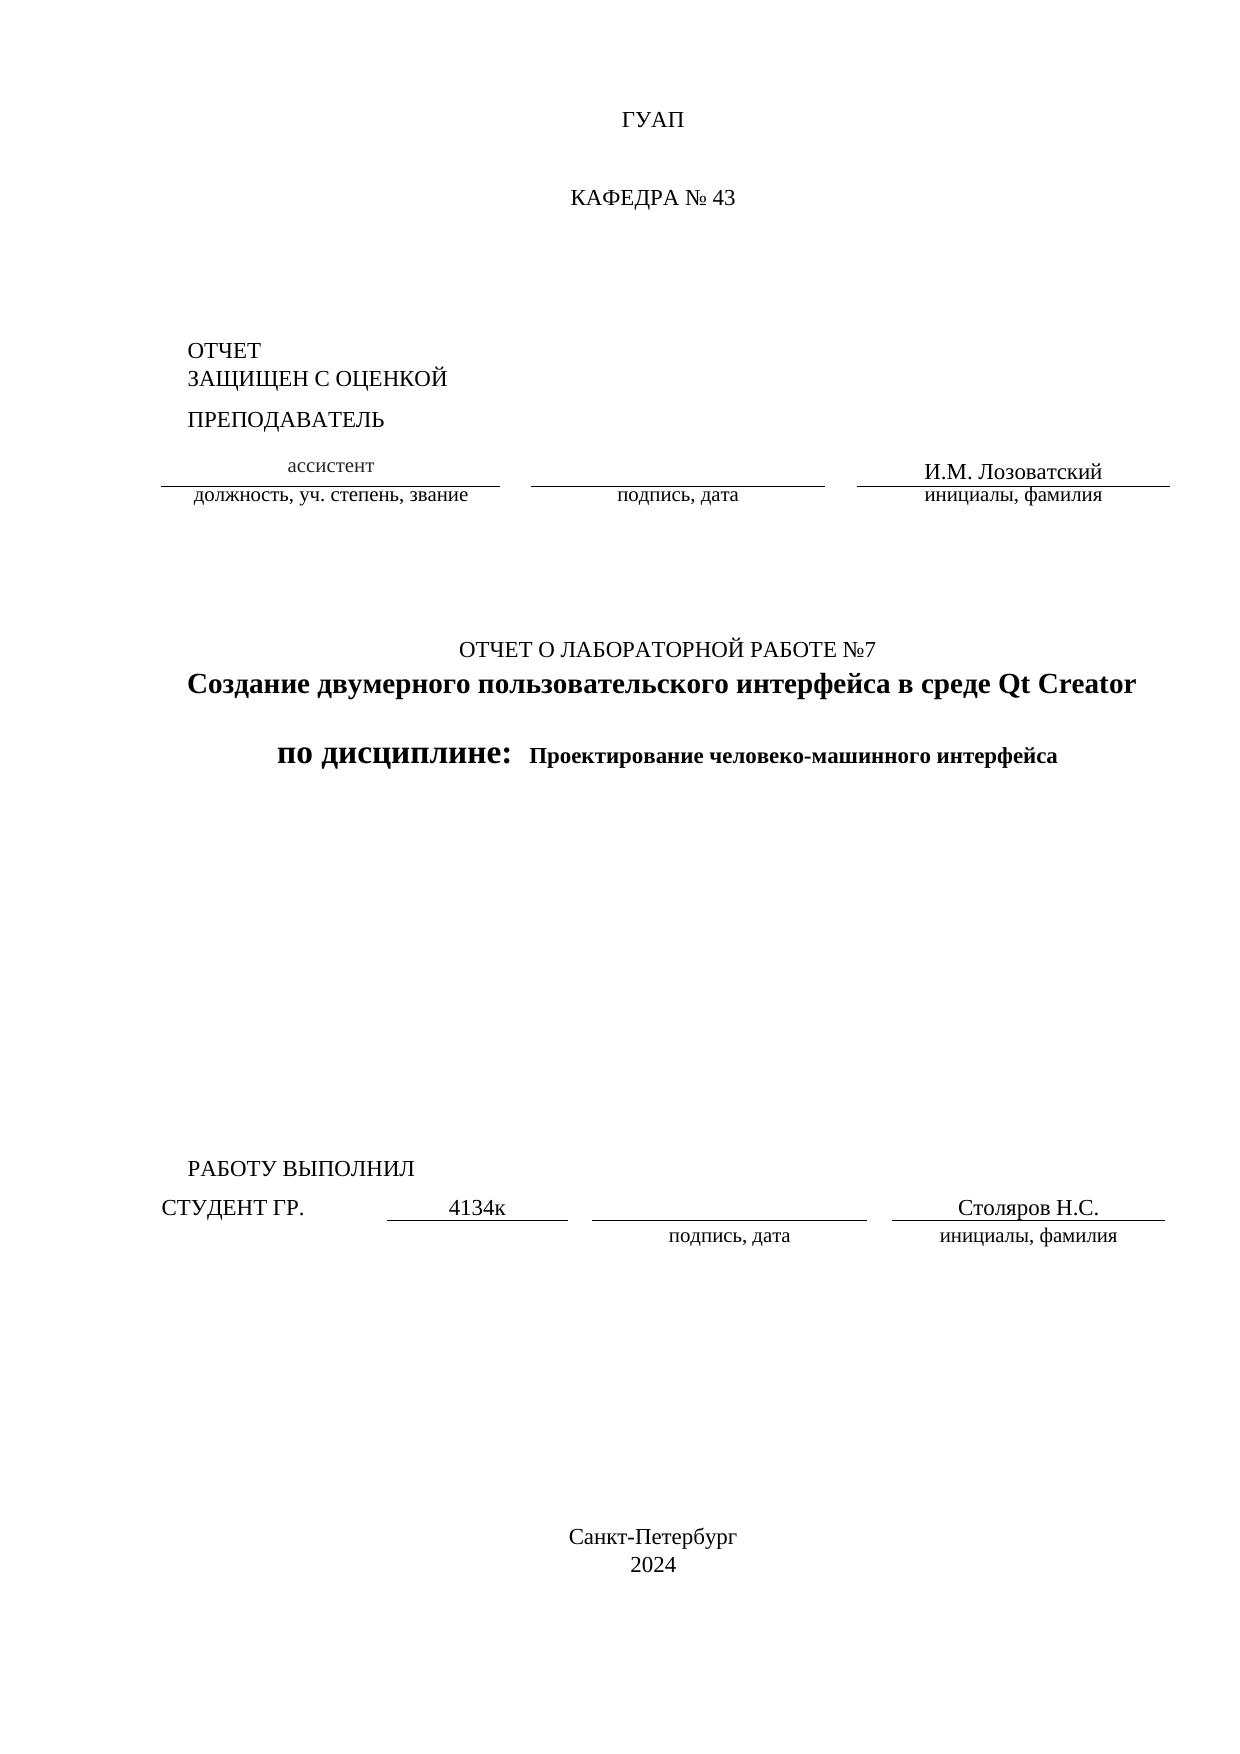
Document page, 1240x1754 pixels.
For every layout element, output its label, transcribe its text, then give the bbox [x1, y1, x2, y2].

table_cell [169, 893, 1165, 954]
table_cell инициалы, фамилия [857, 487, 1170, 506]
table_header [568, 1182, 592, 1220]
table_header [592, 1182, 867, 1220]
text ПРЕПОДАВАТЕЛЬ [187, 406, 1118, 432]
table_cell должность, уч. степень, звание [161, 487, 500, 506]
text Санкт-Петербург [187, 1523, 1118, 1549]
table_header [531, 445, 825, 486]
table_cell инициалы, фамилия [892, 1221, 1165, 1248]
table_cell [568, 1220, 592, 1248]
table_cell подпись, дата [592, 1221, 867, 1248]
table_header СТУДЕНТ ГР. [161, 1182, 387, 1220]
text РАБОТУ ВЫПОЛНИЛ [187, 1155, 1118, 1182]
table_cell [825, 486, 857, 506]
text 2024 [187, 1551, 1118, 1578]
table_header ассистент [161, 445, 500, 486]
table_cell [161, 1220, 387, 1248]
table_cell [387, 1221, 567, 1248]
table_cell по дисциплине: Проектирование человеко-машинного интерфейса [169, 732, 1165, 893]
table_header [867, 1182, 892, 1220]
table_header ОТЧЕТ О ЛАБОРАТОРНОЙ РАБОТЕ №7 Создание двумерного пользовательского интерфейса в среде Qt Creator [169, 536, 1165, 732]
table_header [500, 445, 531, 486]
table_header [825, 445, 857, 486]
table_cell [500, 486, 531, 506]
table_cell [867, 1220, 892, 1248]
table_cell [169, 954, 1165, 980]
table_header Столяров Н.С. [892, 1182, 1165, 1220]
text ГУАП [187, 106, 1118, 132]
table_header И.М. Лозоватский [857, 445, 1170, 486]
table_header 4134к [387, 1182, 567, 1220]
text ОТЧЕТ ЗАЩИЩЕН С ОЦЕНКОЙ [187, 337, 1118, 391]
table_cell подпись, дата [531, 487, 825, 506]
text КАФЕДРА № 43 [187, 184, 1118, 210]
